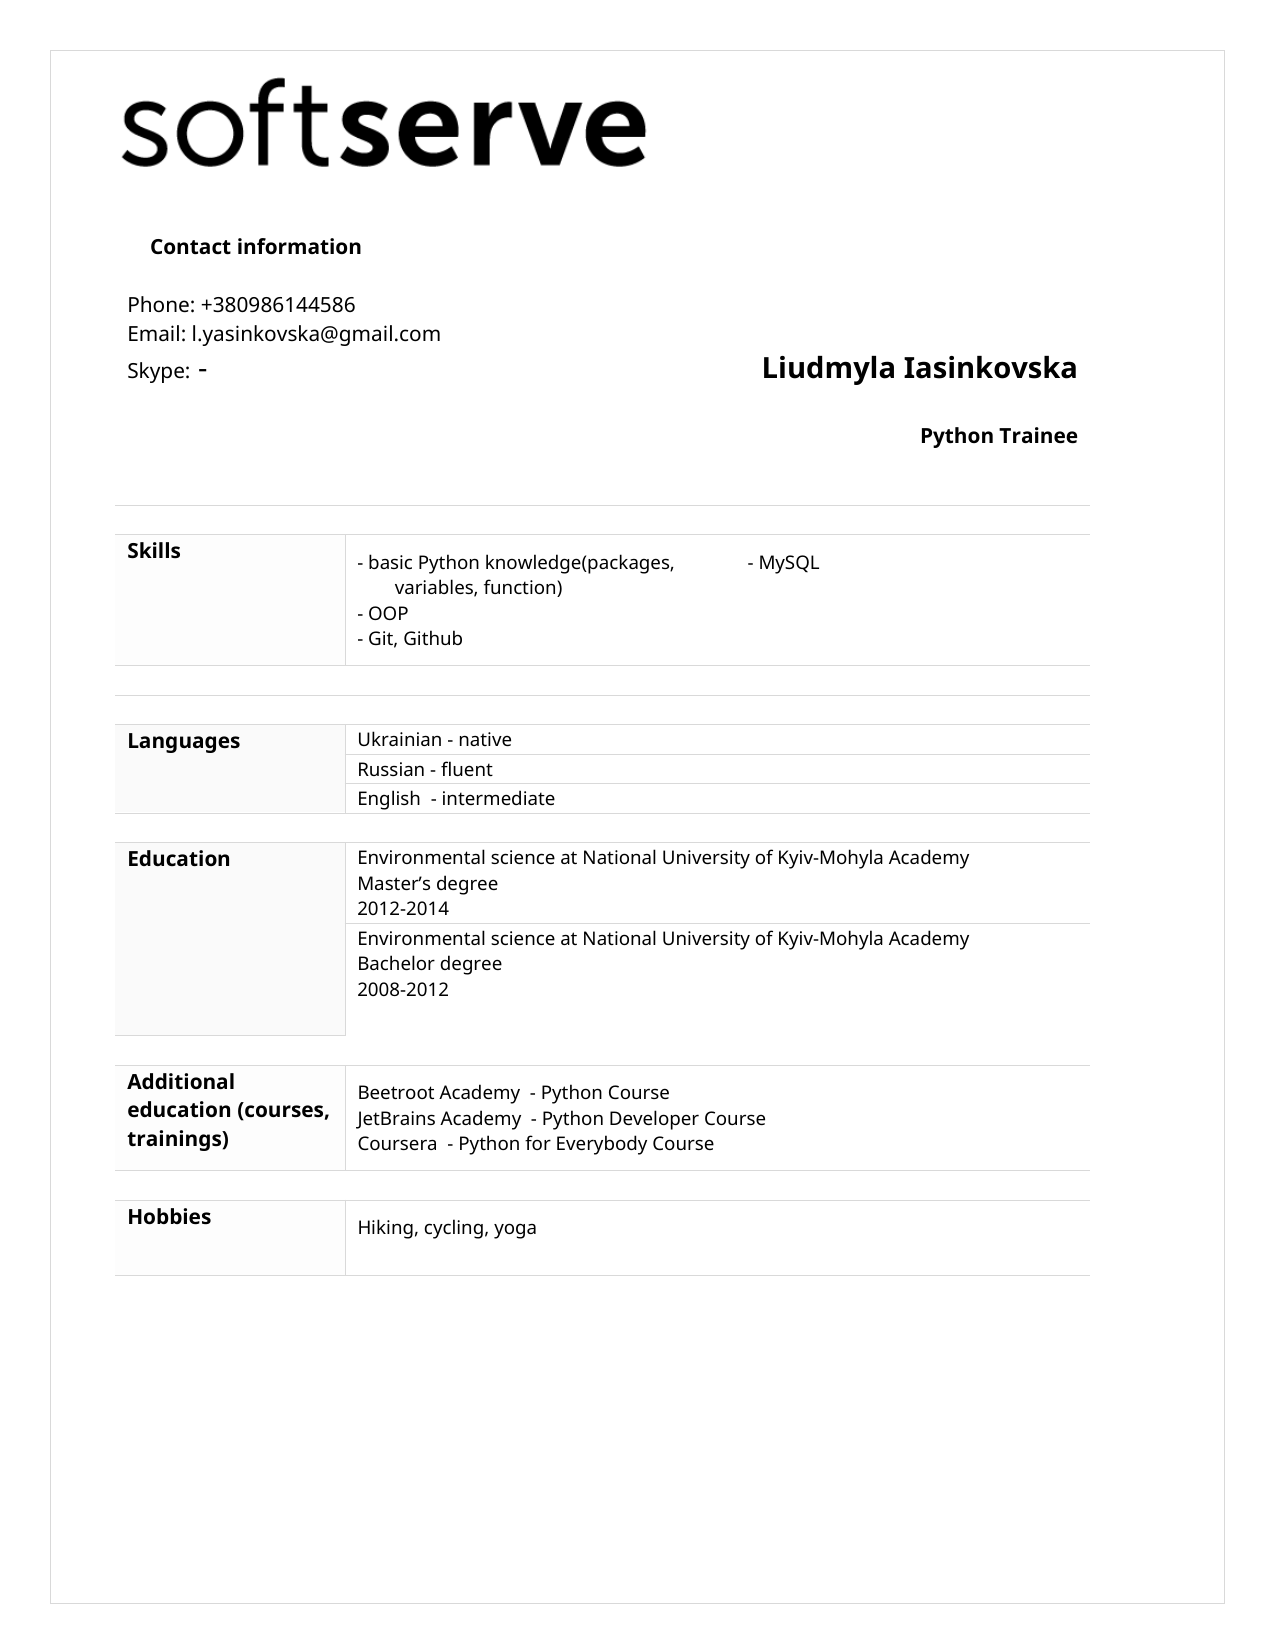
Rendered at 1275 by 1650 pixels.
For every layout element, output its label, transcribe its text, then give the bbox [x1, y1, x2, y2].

table_cell [345, 666, 1090, 694]
table_cell Ukrainian - native [346, 725, 1090, 753]
table_cell [115, 814, 345, 842]
table_cell Python Trainee [594, 388, 1090, 451]
table_cell - basic Python knowledge(packages, variables, function) - OOP - Git, Github [346, 535, 730, 665]
table_cell [115, 666, 345, 694]
table_header Phone: +380986144586 Email: l.yasinkovska@gmail.com Skype: - [115, 289, 664, 388]
table_cell [664, 1003, 730, 1035]
table_header Liudmyla Iasinkovska [664, 289, 1090, 388]
table_cell Hobbies [115, 1201, 345, 1275]
table_cell [115, 506, 1090, 534]
table_cell [730, 1003, 1090, 1035]
table_cell [115, 451, 1090, 504]
table_header Beetroot Academy - Python Course JetBrains Academy - Python Developer Course Coursera - Python for Everybody Course [346, 1066, 1090, 1170]
table_cell Hiking, cycling, yoga [346, 1201, 730, 1275]
table_cell - MySQL [730, 535, 1090, 665]
table_cell [115, 388, 594, 451]
table_cell English - intermediate [346, 784, 1090, 812]
subtitle Contact information [150, 232, 1125, 260]
table_cell Environmental science at National University of Kyiv-Mohyla Academy Bachelor degree 2008-2012 [346, 924, 1090, 1003]
table_cell [115, 1171, 1090, 1199]
table_cell [594, 1003, 664, 1035]
table_cell Education [115, 843, 345, 1035]
table_cell [345, 814, 1090, 842]
table_cell Russian - fluent [346, 755, 1090, 783]
table_cell [115, 696, 345, 724]
picture [105, 75, 653, 179]
table_cell [345, 696, 1090, 724]
table_cell [346, 1003, 594, 1035]
table_cell Languages [115, 725, 345, 812]
table_cell [730, 1201, 1090, 1275]
table_cell Skills [115, 535, 345, 665]
table_header Additional education (courses, trainings) [115, 1066, 345, 1170]
table_cell Environmental science at National University of Kyiv-Mohyla Academy Master’s degree 2012-2014 [346, 843, 1090, 922]
